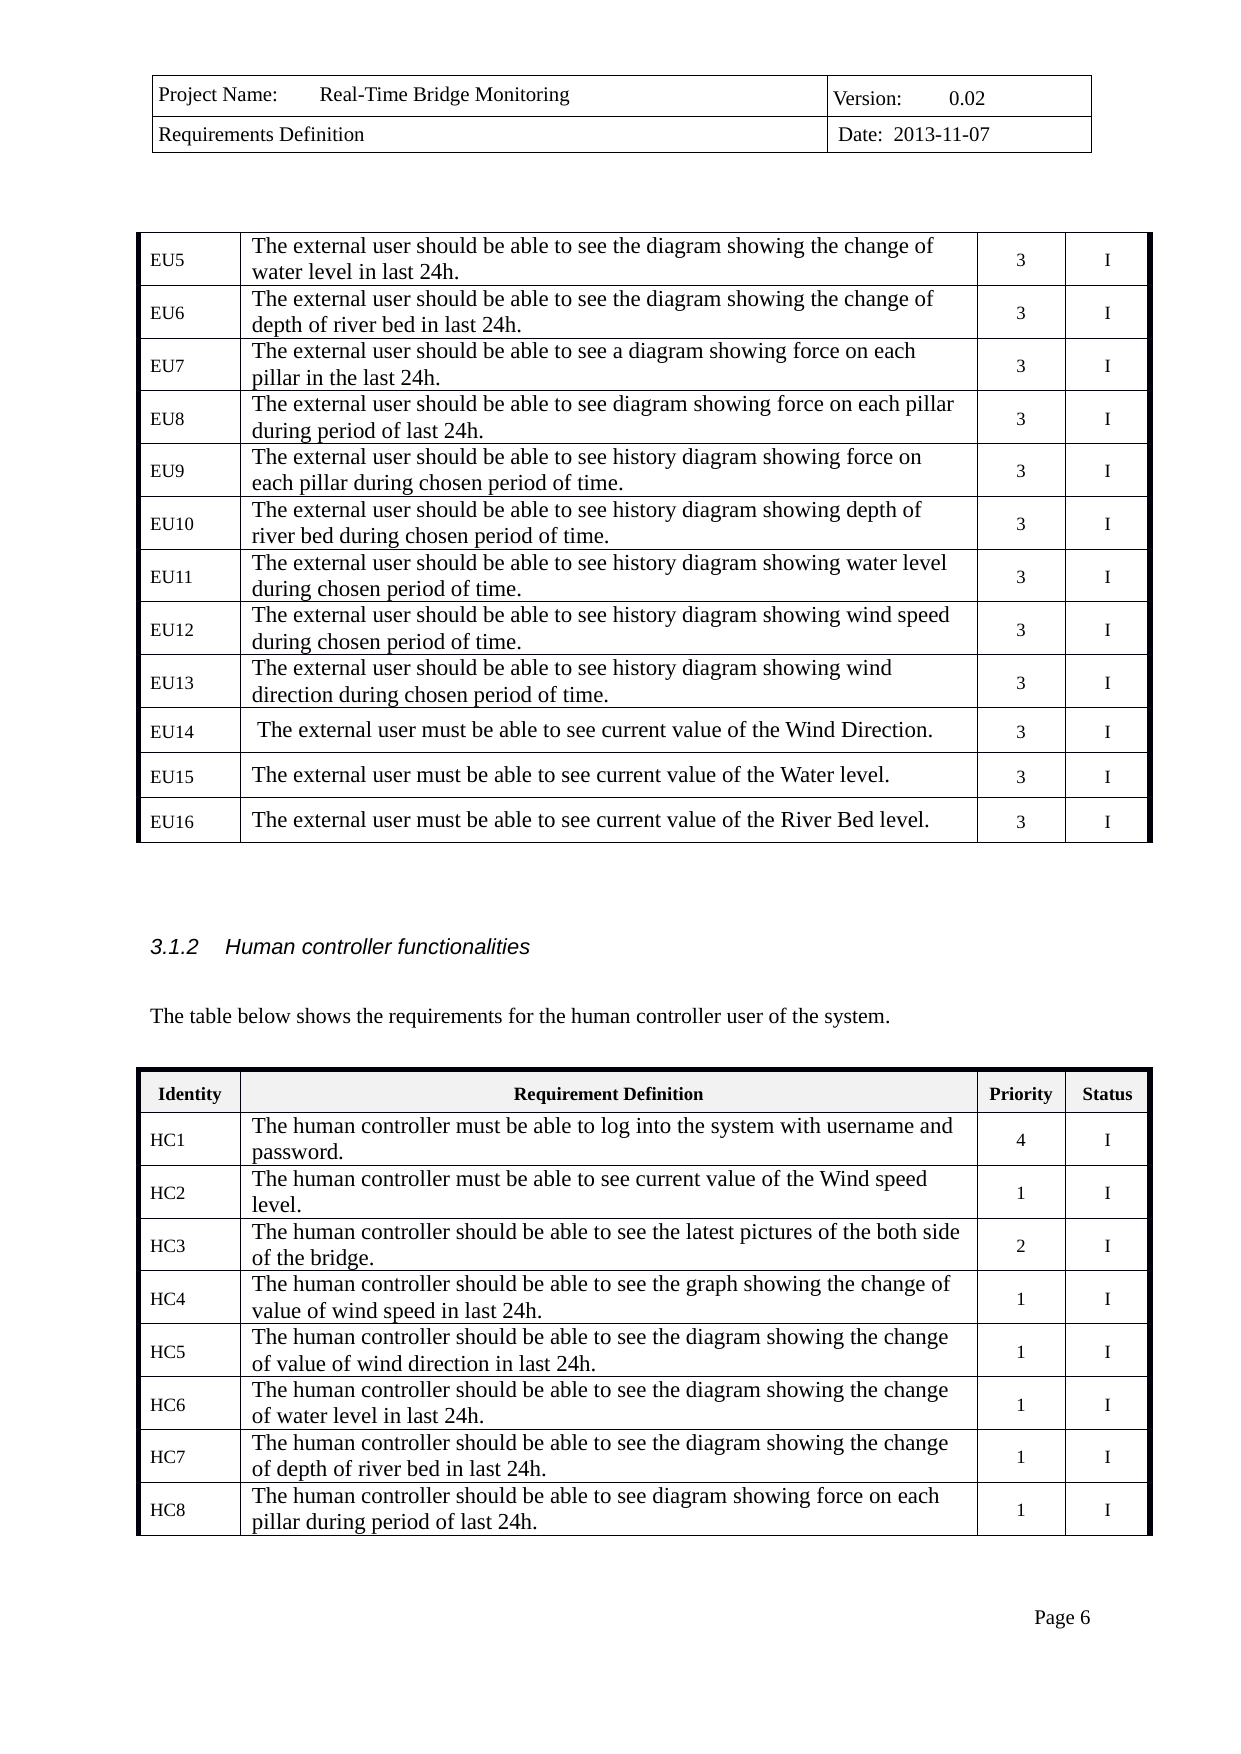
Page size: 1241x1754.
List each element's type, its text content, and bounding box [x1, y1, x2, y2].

table_cell The external user should be able to see the diagram showing the change of depth of river bed in last 24h. [241, 286, 977, 337]
table_cell 3 [978, 602, 1065, 654]
table_cell 3 [978, 233, 1065, 284]
table_cell HC1 [141, 1113, 240, 1165]
table_cell 2 [978, 1219, 1065, 1270]
table_cell The external user must be able to see current value of the Wind Direction. [241, 708, 977, 752]
subtitle Human controller functionalities [150, 934, 1090, 959]
table_cell The external user should be able to see history diagram showing depth of river bed during chosen period of time. [241, 497, 977, 549]
table_cell 3 [978, 391, 1065, 443]
table_cell I [1066, 286, 1147, 337]
table_cell EU13 [141, 655, 240, 707]
table_cell I [1066, 1430, 1147, 1482]
table_cell I [1066, 708, 1147, 752]
table_cell 3 [978, 286, 1065, 337]
table_cell 1 [978, 1166, 1065, 1218]
table_cell 1 [978, 1483, 1065, 1534]
table_cell I [1066, 798, 1147, 842]
table_cell I [1066, 1113, 1147, 1165]
text The table below shows the requirements for the human controller user of the system. [150, 1003, 1090, 1028]
table_cell 4 [978, 1113, 1065, 1165]
table_cell 3 [978, 444, 1065, 496]
table_cell The external user must be able to see current value of the Water level. [241, 753, 977, 797]
table_header Requirement Definition [241, 1072, 977, 1112]
table_cell I [1066, 1324, 1147, 1376]
table_cell I [1066, 1377, 1147, 1429]
table_cell The external user should be able to see history diagram showing wind direction during chosen period of time. [241, 655, 977, 707]
table_cell The human controller must be able to log into the system with username and password. [241, 1113, 977, 1165]
table_cell 3 [978, 339, 1065, 390]
table_cell I [1066, 1166, 1147, 1218]
table_cell 3 [978, 550, 1065, 601]
table_cell 1 [978, 1271, 1065, 1323]
table_cell HC8 [141, 1483, 240, 1534]
table_cell EU8 [141, 391, 240, 443]
table_cell 1 [978, 1430, 1065, 1482]
table_cell The external user should be able to see history diagram showing wind speed during chosen period of time. [241, 602, 977, 654]
table_cell I [1066, 339, 1147, 390]
table_cell I [1066, 602, 1147, 654]
table_cell The human controller should be able to see the diagram showing the change of water level in last 24h. [241, 1377, 977, 1429]
table_cell I [1066, 1219, 1147, 1270]
table_cell EU16 [141, 798, 240, 842]
table_cell I [1066, 655, 1147, 707]
table_cell EU5 [141, 233, 240, 284]
table_cell EU6 [141, 286, 240, 337]
table_cell I [1066, 444, 1147, 496]
table_cell The external user should be able to see diagram showing force on each pillar during period of last 24h. [241, 391, 977, 443]
table_header Priority [978, 1072, 1065, 1112]
table_cell EU9 [141, 444, 240, 496]
table_cell HC6 [141, 1377, 240, 1429]
table_cell The external user should be able to see the diagram showing the change of water level in last 24h. [241, 233, 977, 284]
table_cell 3 [978, 497, 1065, 549]
table_cell I [1066, 1483, 1147, 1534]
table_cell EU10 [141, 497, 240, 549]
table_cell HC4 [141, 1271, 240, 1323]
table_cell EU12 [141, 602, 240, 654]
table_cell I [1066, 753, 1147, 797]
table_cell 1 [978, 1324, 1065, 1376]
table_cell The human controller should be able to see diagram showing force on each pillar during period of last 24h. [241, 1483, 977, 1534]
table_cell I [1066, 233, 1147, 284]
table_cell HC3 [141, 1219, 240, 1270]
table_cell HC7 [141, 1430, 240, 1482]
table_cell The human controller should be able to see the diagram showing the change of value of wind direction in last 24h. [241, 1324, 977, 1376]
table_cell 3 [978, 708, 1065, 752]
table_cell The human controller must be able to see current value of the Wind speed level. [241, 1166, 977, 1218]
table_cell 1 [978, 1377, 1065, 1429]
table_header Identity [141, 1072, 240, 1112]
table_cell The external user must be able to see current value of the River Bed level. [241, 798, 977, 842]
table_cell The external user should be able to see history diagram showing force on each pillar during chosen period of time. [241, 444, 977, 496]
table_cell I [1066, 1271, 1147, 1323]
table_cell 3 [978, 655, 1065, 707]
table_cell HC2 [141, 1166, 240, 1218]
table_cell 3 [978, 798, 1065, 842]
table_cell HC5 [141, 1324, 240, 1376]
table_header Status [1066, 1072, 1147, 1112]
table_cell I [1066, 497, 1147, 549]
table_cell The human controller should be able to see the diagram showing the change of depth of river bed in last 24h. [241, 1430, 977, 1482]
table_cell I [1066, 550, 1147, 601]
table_cell The external user should be able to see history diagram showing water level during chosen period of time. [241, 550, 977, 601]
table_cell EU11 [141, 550, 240, 601]
table_cell I [1066, 391, 1147, 443]
table_cell The human controller should be able to see the graph showing the change of value of wind speed in last 24h. [241, 1271, 977, 1323]
table_cell The human controller should be able to see the latest pictures of the both side of the bridge. [241, 1219, 977, 1270]
table_cell The external user should be able to see a diagram showing force on each pillar in the last 24h. [241, 339, 977, 390]
table_cell EU15 [141, 753, 240, 797]
table_cell 3 [978, 753, 1065, 797]
table_cell EU14 [141, 708, 240, 752]
table_cell EU7 [141, 339, 240, 390]
